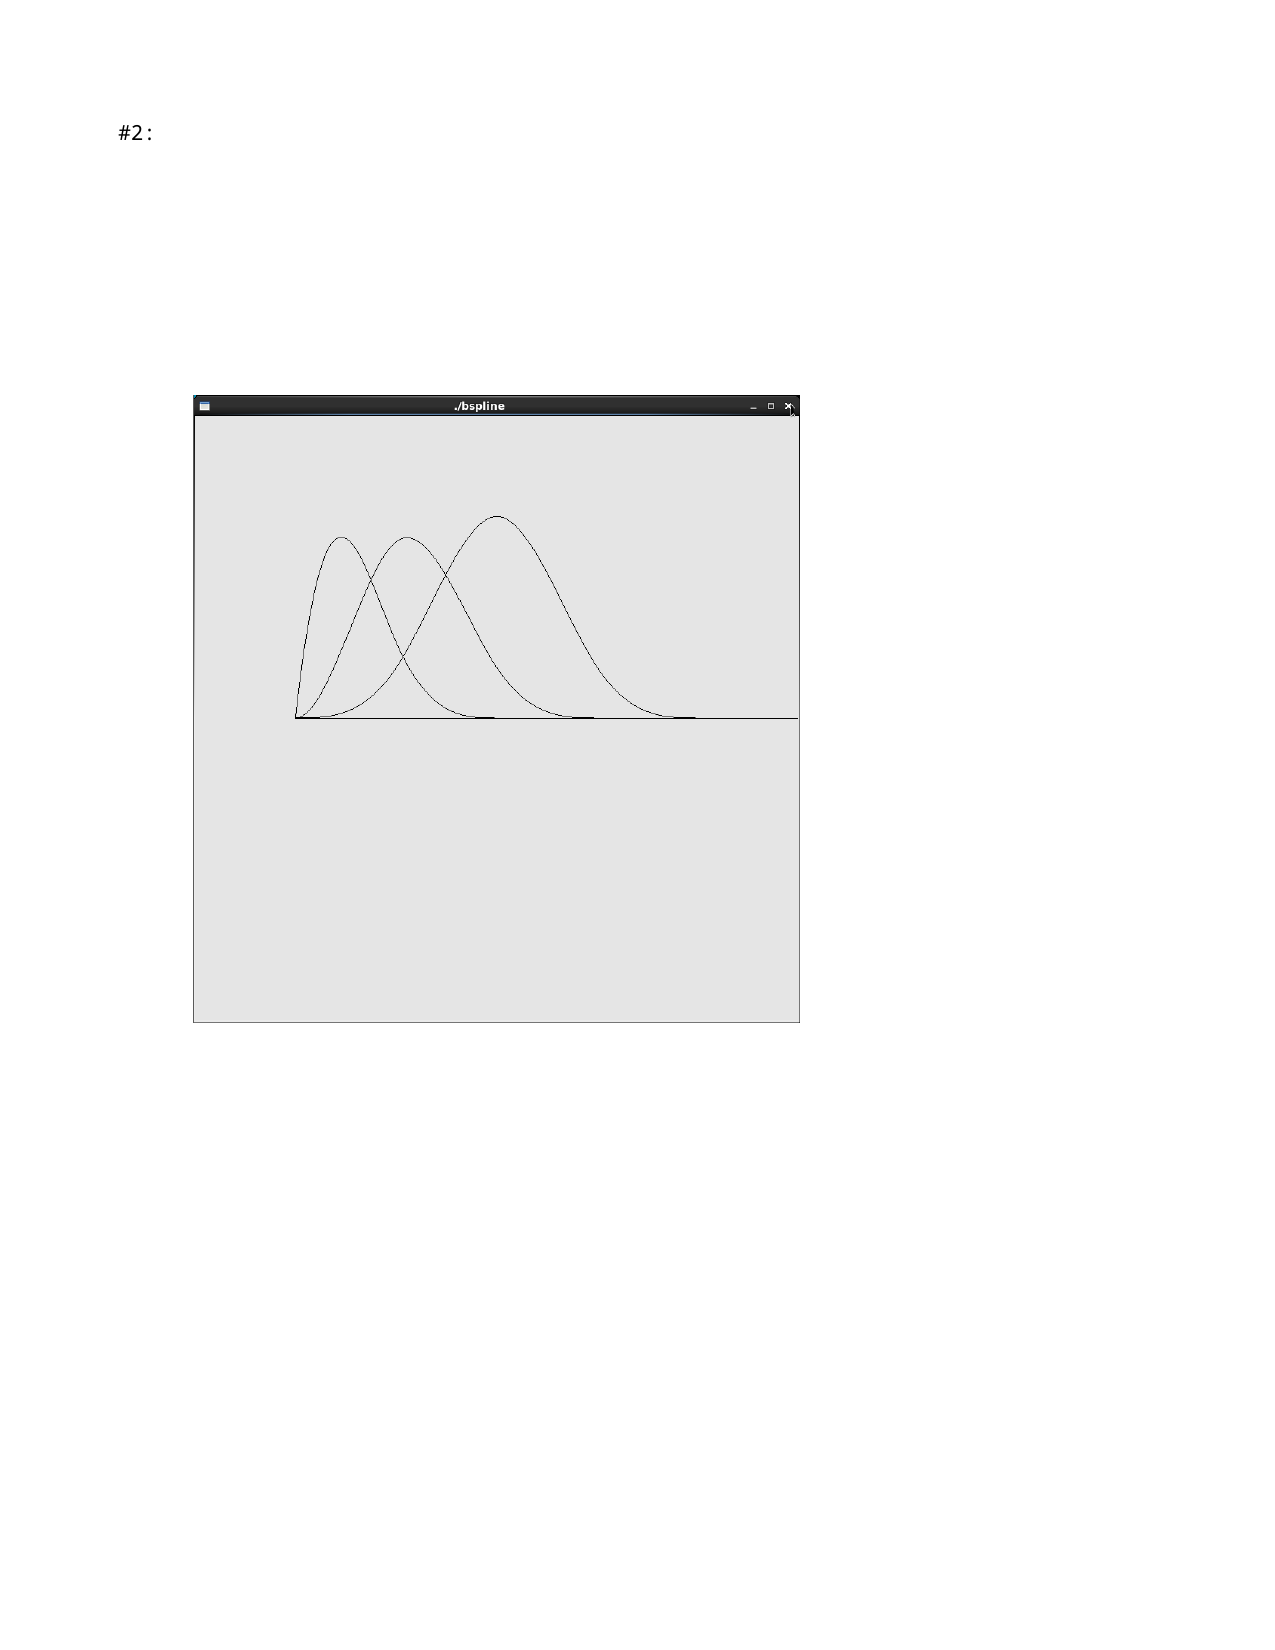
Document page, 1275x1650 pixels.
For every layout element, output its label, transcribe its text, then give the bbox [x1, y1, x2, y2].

text #2: [118, 118, 1157, 147]
picture [193, 395, 800, 1023]
